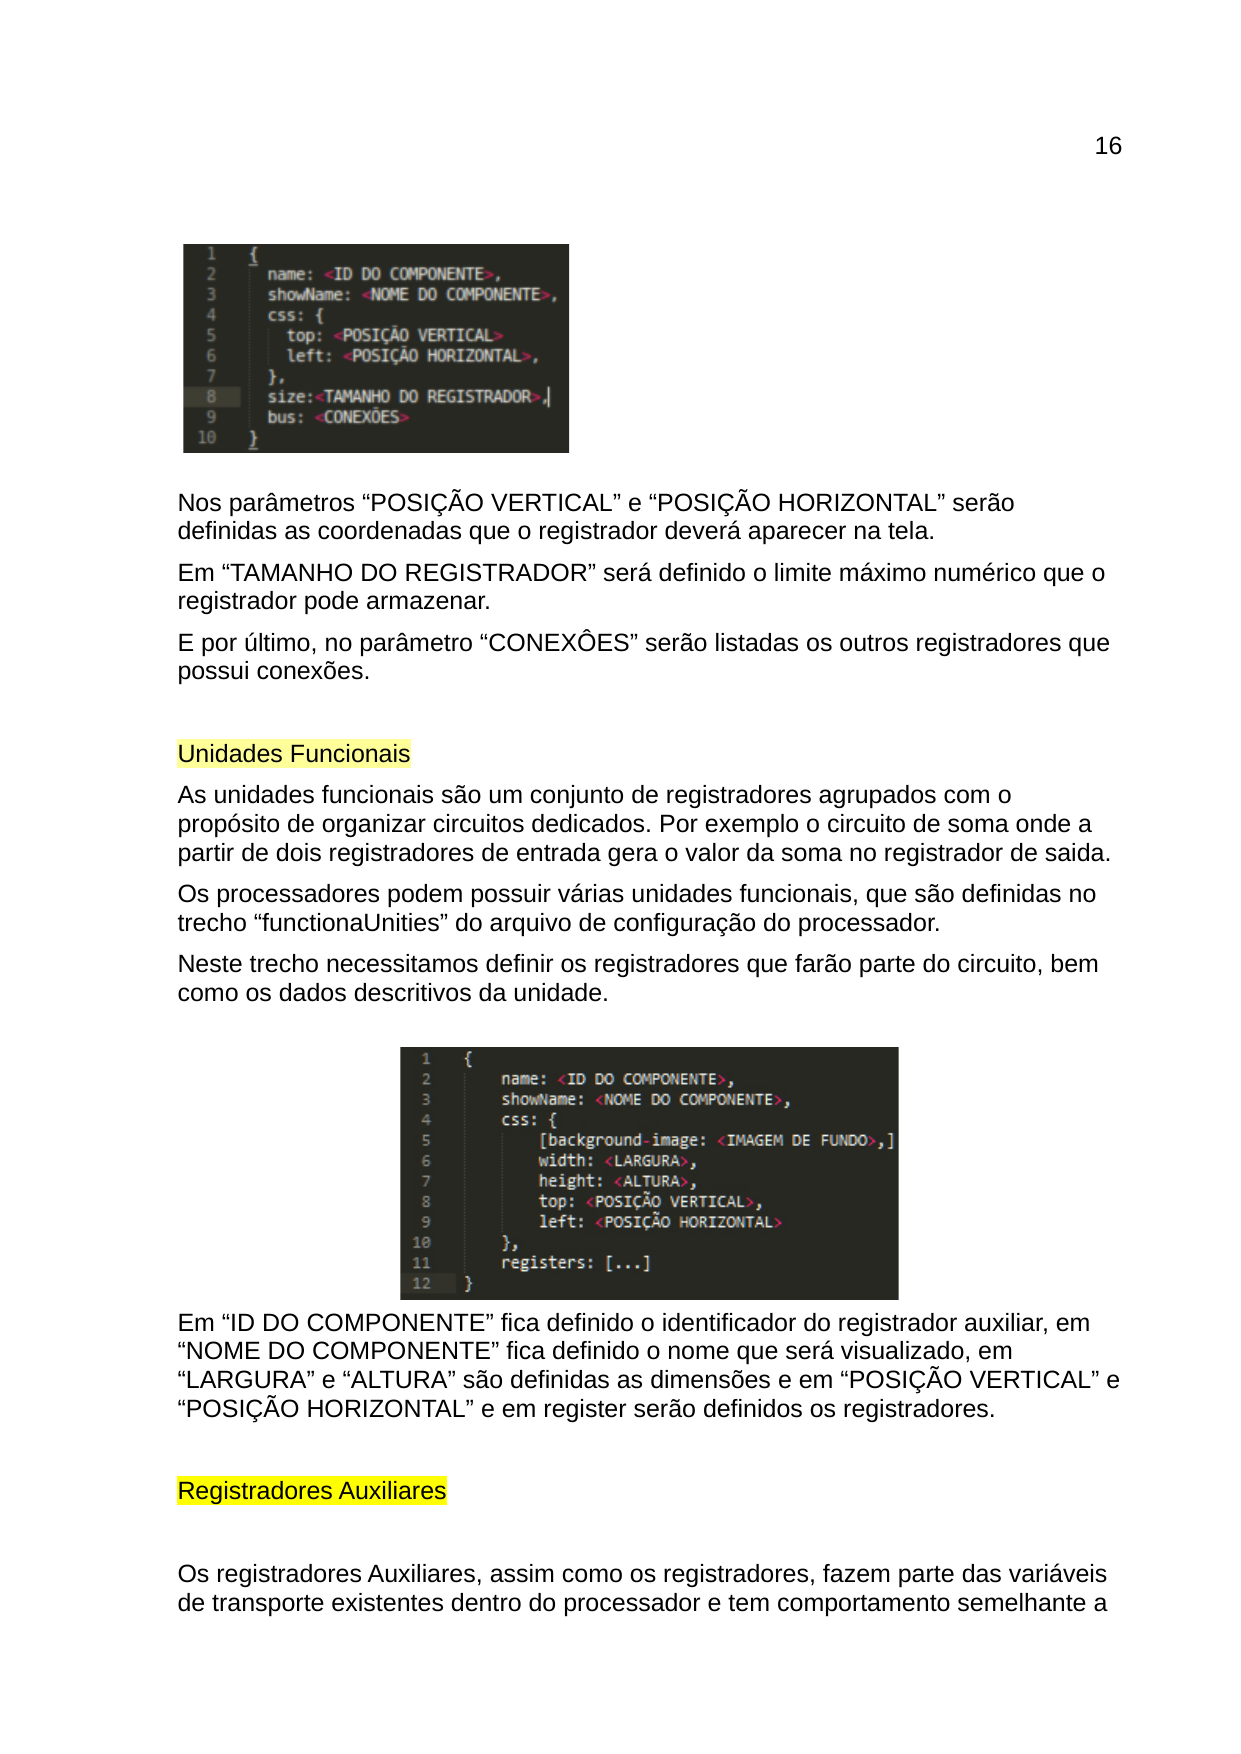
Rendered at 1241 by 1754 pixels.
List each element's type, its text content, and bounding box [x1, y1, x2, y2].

text Unidades Funcionais [177, 739, 1122, 768]
text Em “TAMANHO DO REGISTRADOR” será definido o limite máximo numérico que o registrador pode armazenar. [177, 558, 1122, 615]
text Neste trecho necessitamos definir os registradores que farão parte do circuito, bem como os dados descritivos da unidade. [177, 949, 1122, 1006]
text Em “ID DO COMPONENTE” fica definido o identificador do registrador auxiliar, em “NOME DO COMPONENTE” fica definido o nome que será visualizado, em “LARGURA” e “ALTURA” são definidas as dimensões e em “POSIÇÃO VERTICAL” e “POSIÇÃO HORIZONTAL” e em register serão definidos os registradores. [177, 1308, 1122, 1423]
picture [400, 1047, 899, 1300]
picture [183, 244, 570, 453]
text As unidades funcionais são um conjunto de registradores agrupados com o propósito de organizar circuitos dedicados. Por exemplo o circuito de soma onde a partir de dois registradores de entrada gera o valor da soma no registrador de saida. [177, 780, 1122, 866]
text E por último, no parâmetro “CONEXÔES” serão listadas os outros registradores que possui conexões. [177, 628, 1122, 685]
text Os processadores podem possuir várias unidades funcionais, que são definidas no trecho “functionaUnities” do arquivo de configuração do processador. [177, 879, 1122, 936]
text Registradores Auxiliares [177, 1476, 1122, 1505]
text Nos parâmetros “POSIÇÃO VERTICAL” e “POSIÇÃO HORIZONTAL” serão definidas as coordenadas que o registrador deverá aparecer na tela. [177, 488, 1122, 545]
text Os registradores Auxiliares, assim como os registradores, fazem parte das variáveis de transporte existentes dentro do processador e tem comportamento semelhante a [177, 1559, 1122, 1616]
